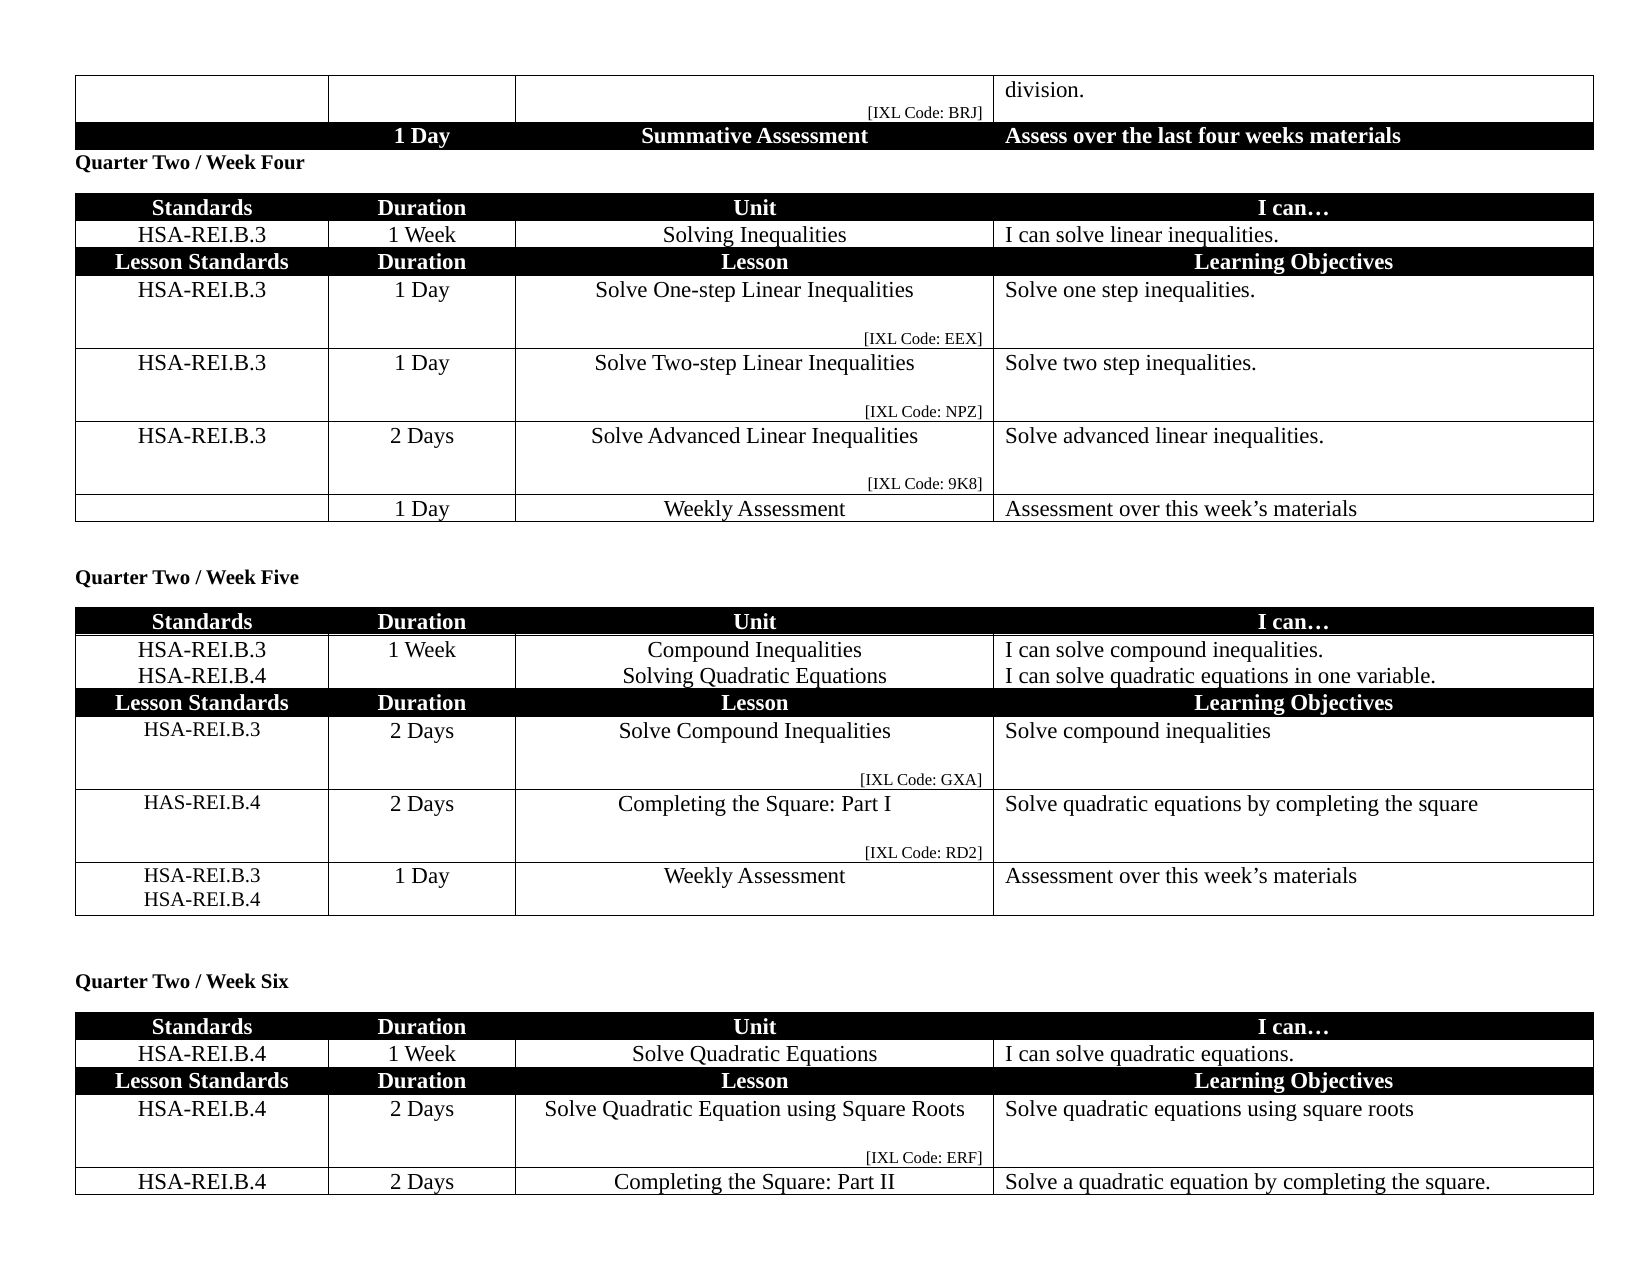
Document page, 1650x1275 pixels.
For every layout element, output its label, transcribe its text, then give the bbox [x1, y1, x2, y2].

table_cell 1 Day [329, 495, 515, 521]
table_cell Weekly Assessment [516, 495, 993, 521]
table_cell Summative Assessment [516, 123, 993, 149]
table_cell HSA-REI.B.4 [76, 1040, 328, 1067]
table_cell 1 Day [329, 123, 515, 149]
table_cell Solve Two-step Linear Inequalities [IXL Code: NPZ] [516, 349, 993, 421]
table_cell 1 Day [329, 276, 515, 348]
table_header I can… [994, 1013, 1593, 1039]
table_cell Learning Objectives [994, 1068, 1593, 1094]
table_cell Solving Inequalities [516, 221, 993, 247]
table_cell Solve one step inequalities. [994, 276, 1593, 348]
table_cell I can solve linear inequalities. [994, 221, 1593, 247]
table_header Standards [76, 608, 328, 634]
table_cell Lesson Standards [76, 249, 328, 275]
text Quarter Two / Week Six [75, 969, 1575, 993]
table_cell [76, 76, 328, 122]
table_cell HAS-REI.B.4 [76, 790, 328, 862]
table_header Duration [329, 194, 515, 220]
table_header Standards [76, 1013, 328, 1039]
table_cell Duration [329, 689, 515, 716]
table_cell Completing the Square: Part I [IXL Code: RD2] [516, 790, 993, 862]
text Quarter Two / Week Five [75, 564, 1575, 589]
table_cell Solve advanced linear inequalities. [994, 422, 1593, 493]
table_cell Assess over the last four weeks materials [994, 123, 1593, 149]
table_header Duration [329, 1013, 515, 1039]
table_cell Learning Objectives [994, 689, 1593, 716]
table_cell HSA-REI.B.3 [76, 717, 328, 789]
table_cell [76, 495, 328, 521]
table_cell 2 Days [329, 1168, 515, 1194]
table_header I can… [994, 608, 1593, 634]
table_cell Lesson Standards [76, 689, 328, 716]
table_cell HSA-REI.B.3 [76, 221, 328, 247]
table_cell 2 Days [329, 717, 515, 789]
table_header Duration [329, 608, 515, 634]
table_cell Lesson Standards [76, 1068, 328, 1094]
table_cell 1 Day [329, 349, 515, 421]
table_cell Solve a quadratic equation by completing the square. [994, 1168, 1593, 1194]
table_cell Solve Quadratic Equation using Square Roots [IXL Code: ERF] [516, 1095, 993, 1167]
table_cell [IXL Code: BRJ] [516, 76, 993, 122]
table_cell HSA-REI.B.3 HSA-REI.B.4 [76, 636, 328, 688]
table_cell Compound Inequalities Solving Quadratic Equations [516, 636, 993, 688]
table_cell Solve quadratic equations using square roots [994, 1095, 1593, 1167]
table_cell Weekly Assessment [516, 863, 993, 915]
table_cell Solve two step inequalities. [994, 349, 1593, 421]
table_cell HSA-REI.B.4 [76, 1095, 328, 1167]
table_cell 1 Week [329, 221, 515, 247]
table_cell [329, 76, 515, 122]
table_cell Lesson [516, 1068, 993, 1094]
table_header Unit [516, 1013, 993, 1039]
table_cell Assessment over this week’s materials [994, 863, 1593, 915]
table_cell [76, 123, 328, 149]
table_cell division. [994, 76, 1593, 122]
table_cell Solve Compound Inequalities [IXL Code: GXA] [516, 717, 993, 789]
table_cell Duration [329, 249, 515, 275]
table_cell Solve quadratic equations by completing the square [994, 790, 1593, 862]
table_cell Lesson [516, 689, 993, 716]
text Quarter Two / Week Four [75, 150, 1575, 174]
table_cell Assessment over this week’s materials [994, 495, 1593, 521]
table_cell Duration [329, 1068, 515, 1094]
table_cell 1 Day [329, 863, 515, 915]
table_cell I can solve quadratic equations. [994, 1040, 1593, 1067]
table_cell Completing the Square: Part II [516, 1168, 993, 1194]
table_cell HSA-REI.B.3 [76, 349, 328, 421]
table_cell 2 Days [329, 790, 515, 862]
table_header I can… [994, 194, 1593, 220]
table_cell HSA-REI.B.3 HSA-REI.B.4 [76, 863, 328, 915]
table_cell Solve One-step Linear Inequalities [IXL Code: EEX] [516, 276, 993, 348]
table_header Standards [76, 194, 328, 220]
table_cell I can solve compound inequalities. I can solve quadratic equations in one variable. [994, 636, 1593, 688]
table_cell HSA-REI.B.3 [76, 422, 328, 493]
table_cell Learning Objectives [994, 249, 1593, 275]
table_cell HSA-REI.B.3 [76, 276, 328, 348]
table_cell Solve compound inequalities [994, 717, 1593, 789]
table_cell 2 Days [329, 422, 515, 493]
table_cell Solve Quadratic Equations [516, 1040, 993, 1067]
table_cell 1 Week [329, 1040, 515, 1067]
table_header Unit [516, 194, 993, 220]
table_cell 2 Days [329, 1095, 515, 1167]
table_header Unit [516, 608, 993, 634]
table_cell HSA-REI.B.4 [76, 1168, 328, 1194]
table_cell 1 Week [329, 636, 515, 688]
table_cell Solve Advanced Linear Inequalities [IXL Code: 9K8] [516, 422, 993, 493]
table_cell Lesson [516, 249, 993, 275]
